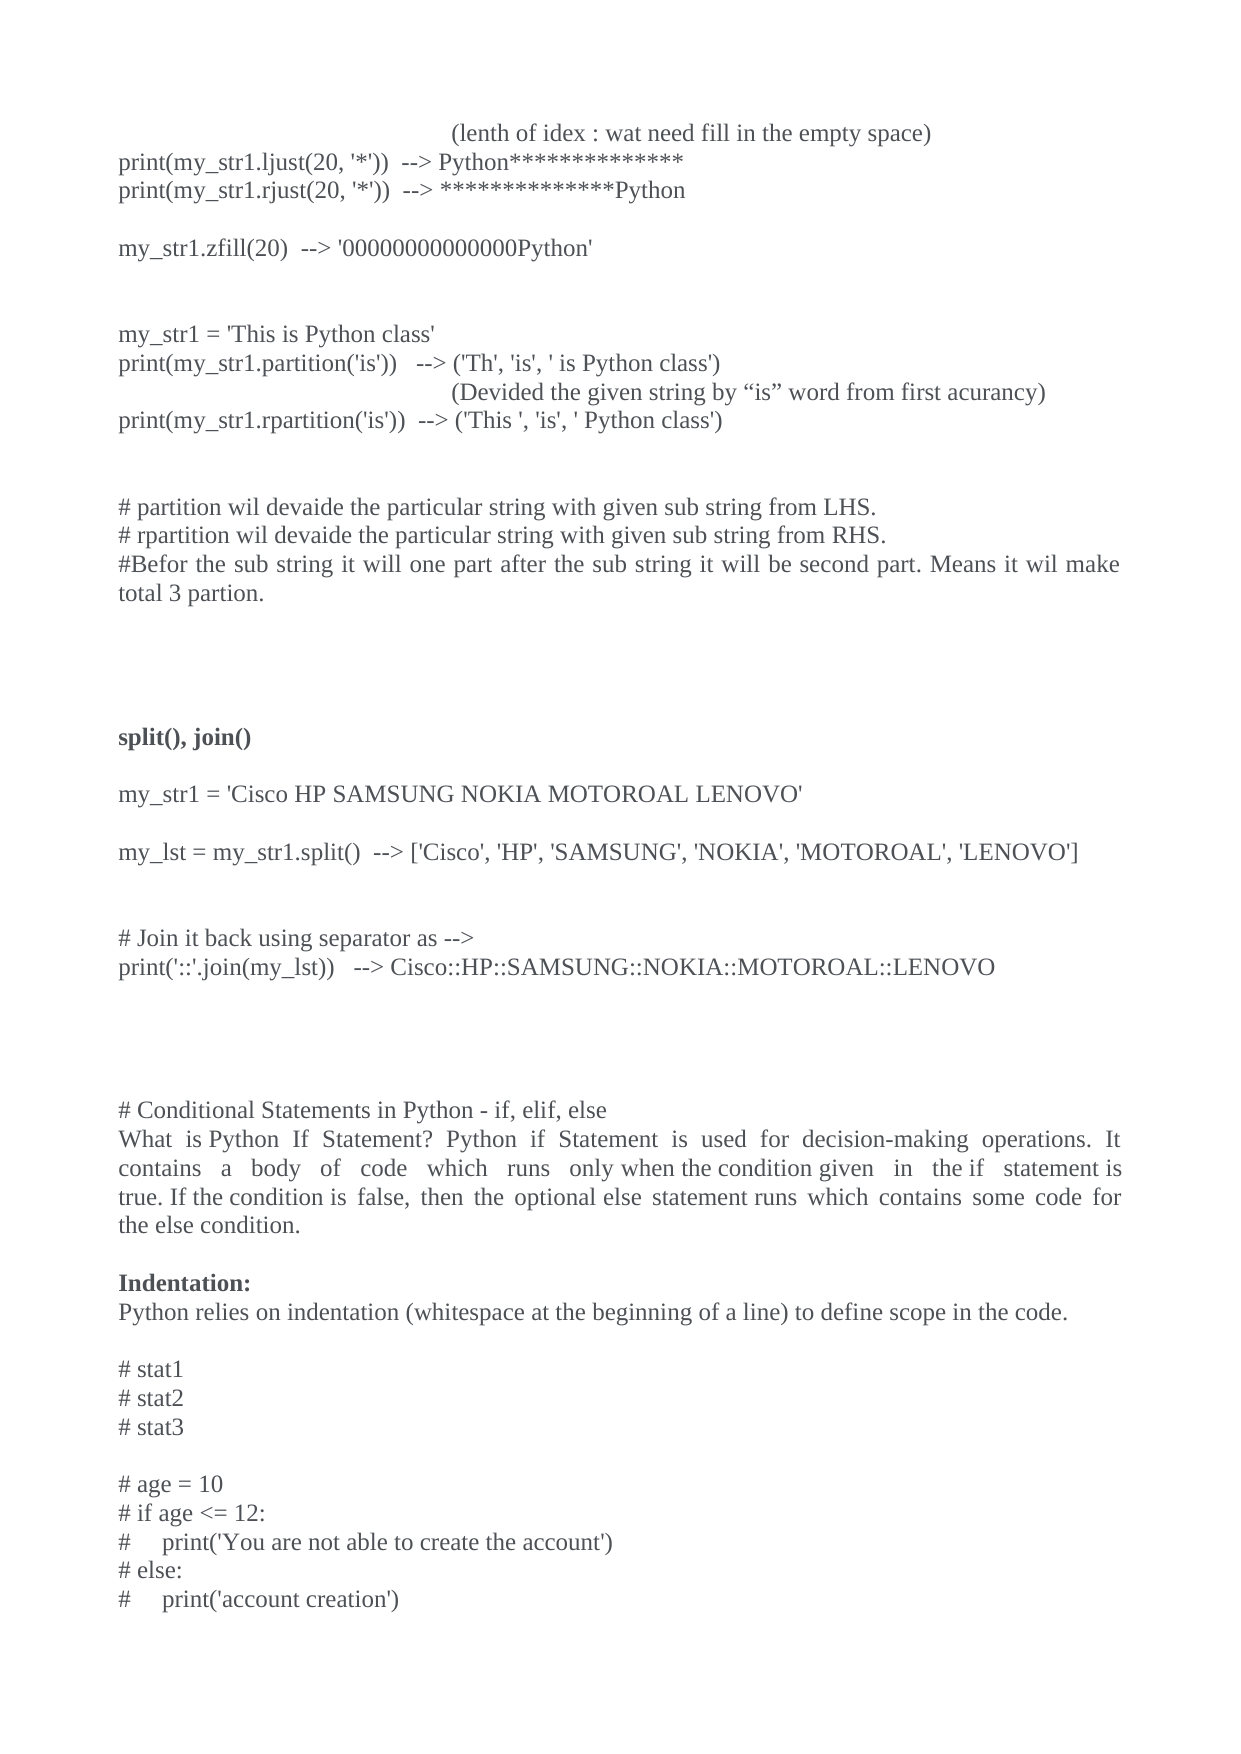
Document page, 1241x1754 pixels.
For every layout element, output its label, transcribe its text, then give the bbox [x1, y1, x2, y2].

text # if age <= 12: [118, 1498, 1122, 1527]
text my_str1 = 'This is Python class' [118, 319, 1122, 348]
text # stat1 [118, 1354, 1122, 1383]
text #Befor the sub string it will one part after the sub string it will be second part. Means it wil make total 3 partion. [118, 549, 1122, 607]
text print('::'.join(my_lst)) --> Cisco::HP::SAMSUNG::NOKIA::MOTOROAL::LENOVO [118, 952, 1122, 981]
text # Join it back using separator as --> [118, 923, 1122, 952]
text print(my_str1.partition('is')) --> ('Th', 'is', ' is Python class') [118, 348, 1122, 377]
text print(my_str1.rpartition('is')) --> ('This ', 'is', ' Python class') [118, 406, 1122, 434]
text # Conditional Statements in Python - if, elif, else [118, 1096, 1122, 1124]
text # print('account creation') [118, 1584, 1122, 1613]
text # age = 10 [118, 1469, 1122, 1498]
text my_str1 = 'Cisco HP SAMSUNG NOKIA MOTOROAL LENOVO' [118, 779, 1122, 808]
text What is Python If Statement? Python if Statement is used for decision-making operations. It contains a body of code which runs only when the condition given in the if statement is true. If the condition is false, then the optional else statement runs which contains some code for the else condition. [118, 1124, 1122, 1239]
text print(my_str1.rjust(20, '*')) --> **************Python [118, 176, 1122, 204]
text # print('You are not able to create the account') [118, 1527, 1122, 1556]
text print(my_str1.ljust(20, '*')) --> Python************** [118, 147, 1122, 176]
text # else: [118, 1556, 1122, 1584]
text (Devided the given string by “is” word from first acurancy) [118, 377, 1122, 406]
text my_lst = my_str1.split() --> ['Cisco', 'HP', 'SAMSUNG', 'NOKIA', 'MOTOROAL', 'LENOVO'] [118, 837, 1122, 866]
text # partition wil devaide the particular string with given sub string from LHS. [118, 492, 1122, 521]
text (lenth of idex : wat need fill in the empty space) [118, 118, 1122, 147]
text # rpartition wil devaide the particular string with given sub string from RHS. [118, 521, 1122, 549]
text my_str1.zfill(20) --> '00000000000000Python' [118, 233, 1122, 262]
text # stat3 [118, 1412, 1122, 1441]
text Python relies on indentation (whitespace at the beginning of a line) to define scope in the code. [118, 1297, 1122, 1326]
text Indentation: [118, 1268, 1122, 1297]
text split(), join() [118, 722, 1122, 751]
text # stat2 [118, 1383, 1122, 1412]
